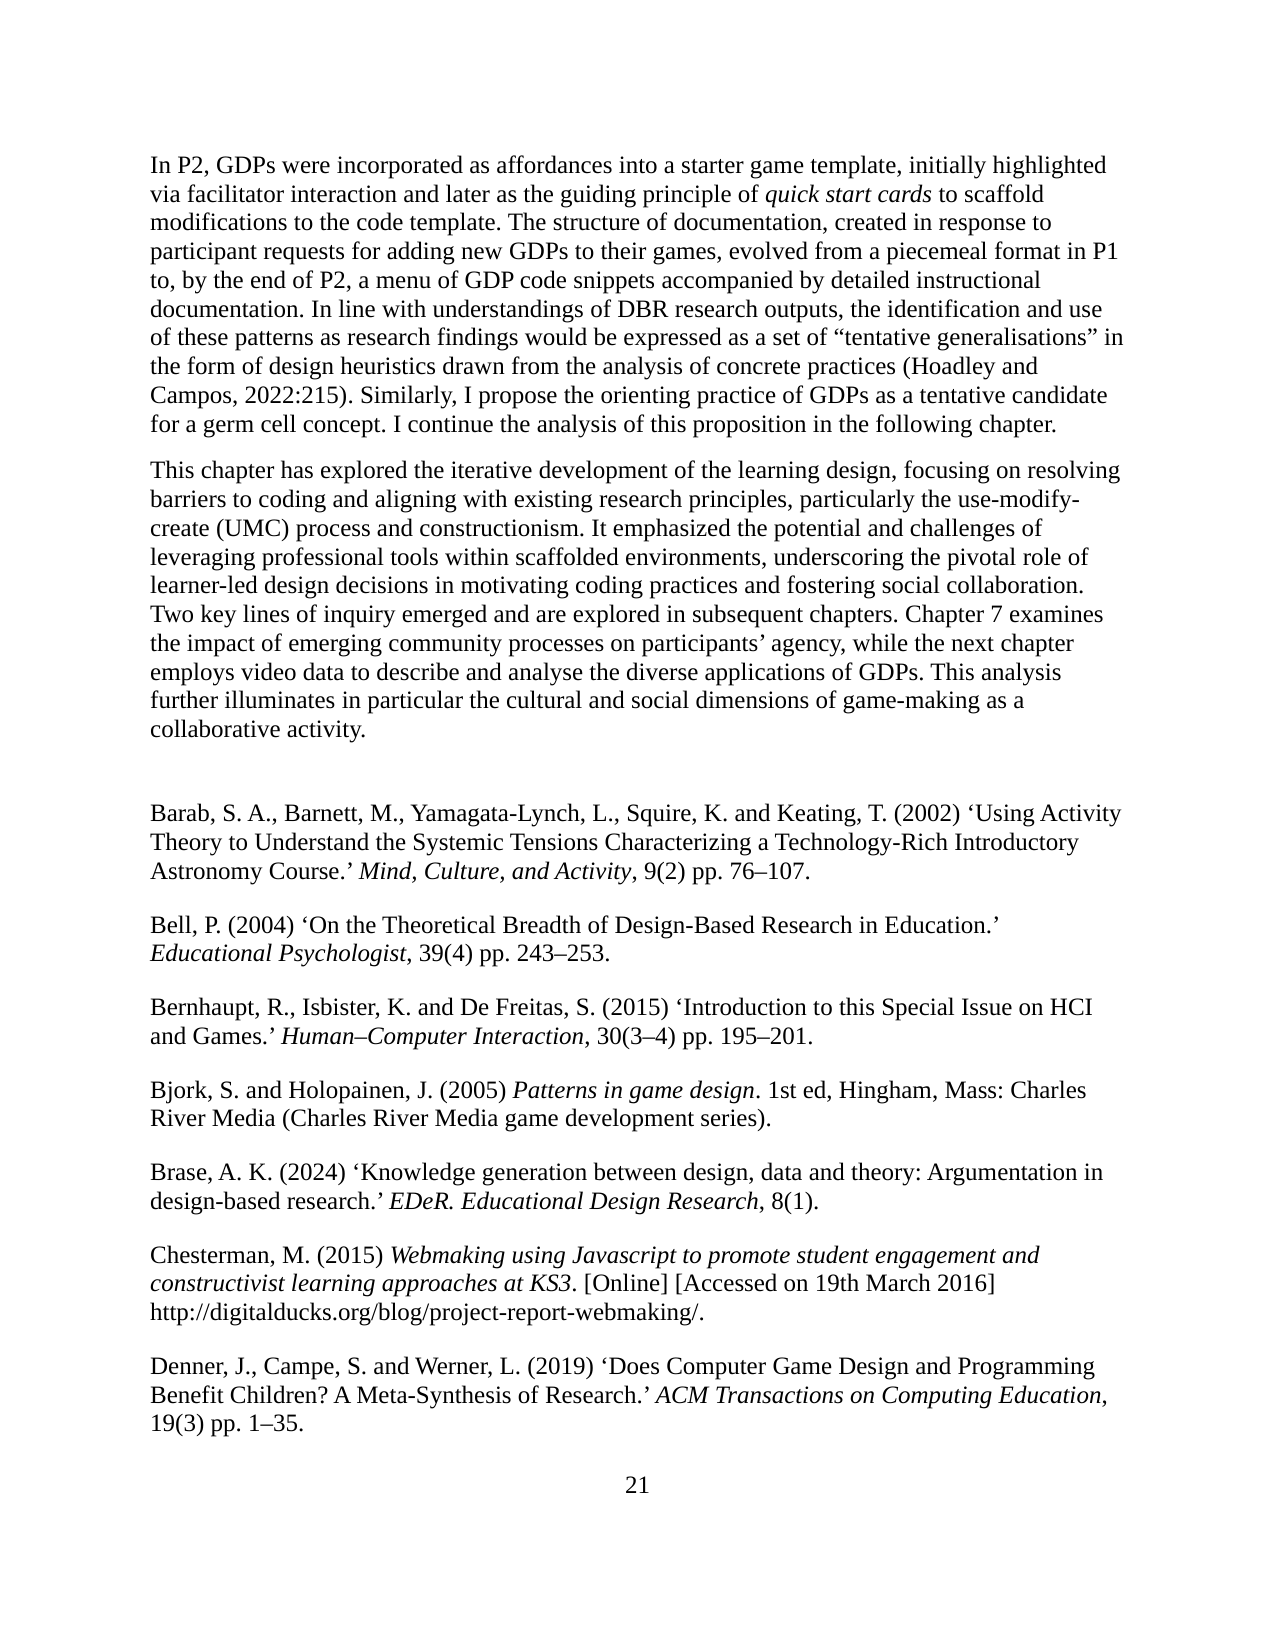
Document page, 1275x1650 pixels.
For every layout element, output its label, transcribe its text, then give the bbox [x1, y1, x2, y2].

text Bell, P. (2004) ‘On the Theoretical Breadth of Design-Based Research in Education.’ Educational Psychologist, 39(4) pp. 243–253. [150, 910, 1125, 967]
text Barab, S. A., Barnett, M., Yamagata-Lynch, L., Squire, K. and Keating, T. (2002) ‘Using Activity Theory to Understand the Systemic Tensions Characterizing a Technology-Rich Introductory Astronomy Course.’ Mind, Culture, and Activity, 9(2) pp. 76–107. [150, 798, 1125, 885]
text In P2, GDPs were incorporated as affordances into a starter game template, initially highlighted via facilitator interaction and later as the guiding principle of quick start cards to scaffold modifications to the code template. The structure of documentation, created in response to participant requests for adding new GDPs to their games, evolved from a piecemeal format in P1 to, by the end of P2, a menu of GDP code snippets accompanied by detailed instructional documentation. In line with understandings of DBR research outputs, the identification and use of these patterns as research findings would be expressed as a set of “tentative generalisations” in the form of design heuristics drawn from the analysis of concrete practices (Hoadley and Campos, 2022:215). Similarly, I propose the orienting practice of GDPs as a tentative candidate for a germ cell concept. I continue the analysis of this proposition in the following chapter. [150, 150, 1125, 437]
text Denner, J., Campe, S. and Werner, L. (2019) ‘Does Computer Game Design and Programming Benefit Children? A Meta-Synthesis of Research.’ ACM Transactions on Computing Education, 19(3) pp. 1–35. [150, 1351, 1125, 1437]
text Chesterman, M. (2015) Webmaking using Javascript to promote student engagement and constructivist learning approaches at KS3. [Online] [Accessed on 19th March 2016] http://digitalducks.org/blog/project-report-webmaking/. [150, 1240, 1125, 1326]
text Bjork, S. and Holopainen, J. (2005) Patterns in game design. 1st ed, Hingham, Mass: Charles River Media (Charles River Media game development series). [150, 1075, 1125, 1132]
text This chapter has explored the iterative development of the learning design, focusing on resolving barriers to coding and aligning with existing research principles, particularly the use-modify-create (UMC) process and constructionism. It emphasized the potential and challenges of leveraging professional tools within scaffolded environments, underscoring the pivotal role of learner-led design decisions in motivating coding practices and fostering social collaboration. Two key lines of inquiry emerged and are explored in subsequent chapters. Chapter 7 examines the impact of emerging community processes on participants’ agency, while the next chapter employs video data to describe and analyse the diverse applications of GDPs. This analysis further illuminates in particular the cultural and social dimensions of game-making as a collaborative activity. [150, 455, 1125, 743]
text Bernhaupt, R., Isbister, K. and De Freitas, S. (2015) ‘Introduction to this Special Issue on HCI and Games.’ Human–Computer Interaction, 30(3–4) pp. 195–201. [150, 992, 1125, 1050]
text Brase, A. K. (2024) ‘Knowledge generation between design, data and theory: Argumentation in design-based research.’ EDeR. Educational Design Research, 8(1). [150, 1157, 1125, 1215]
